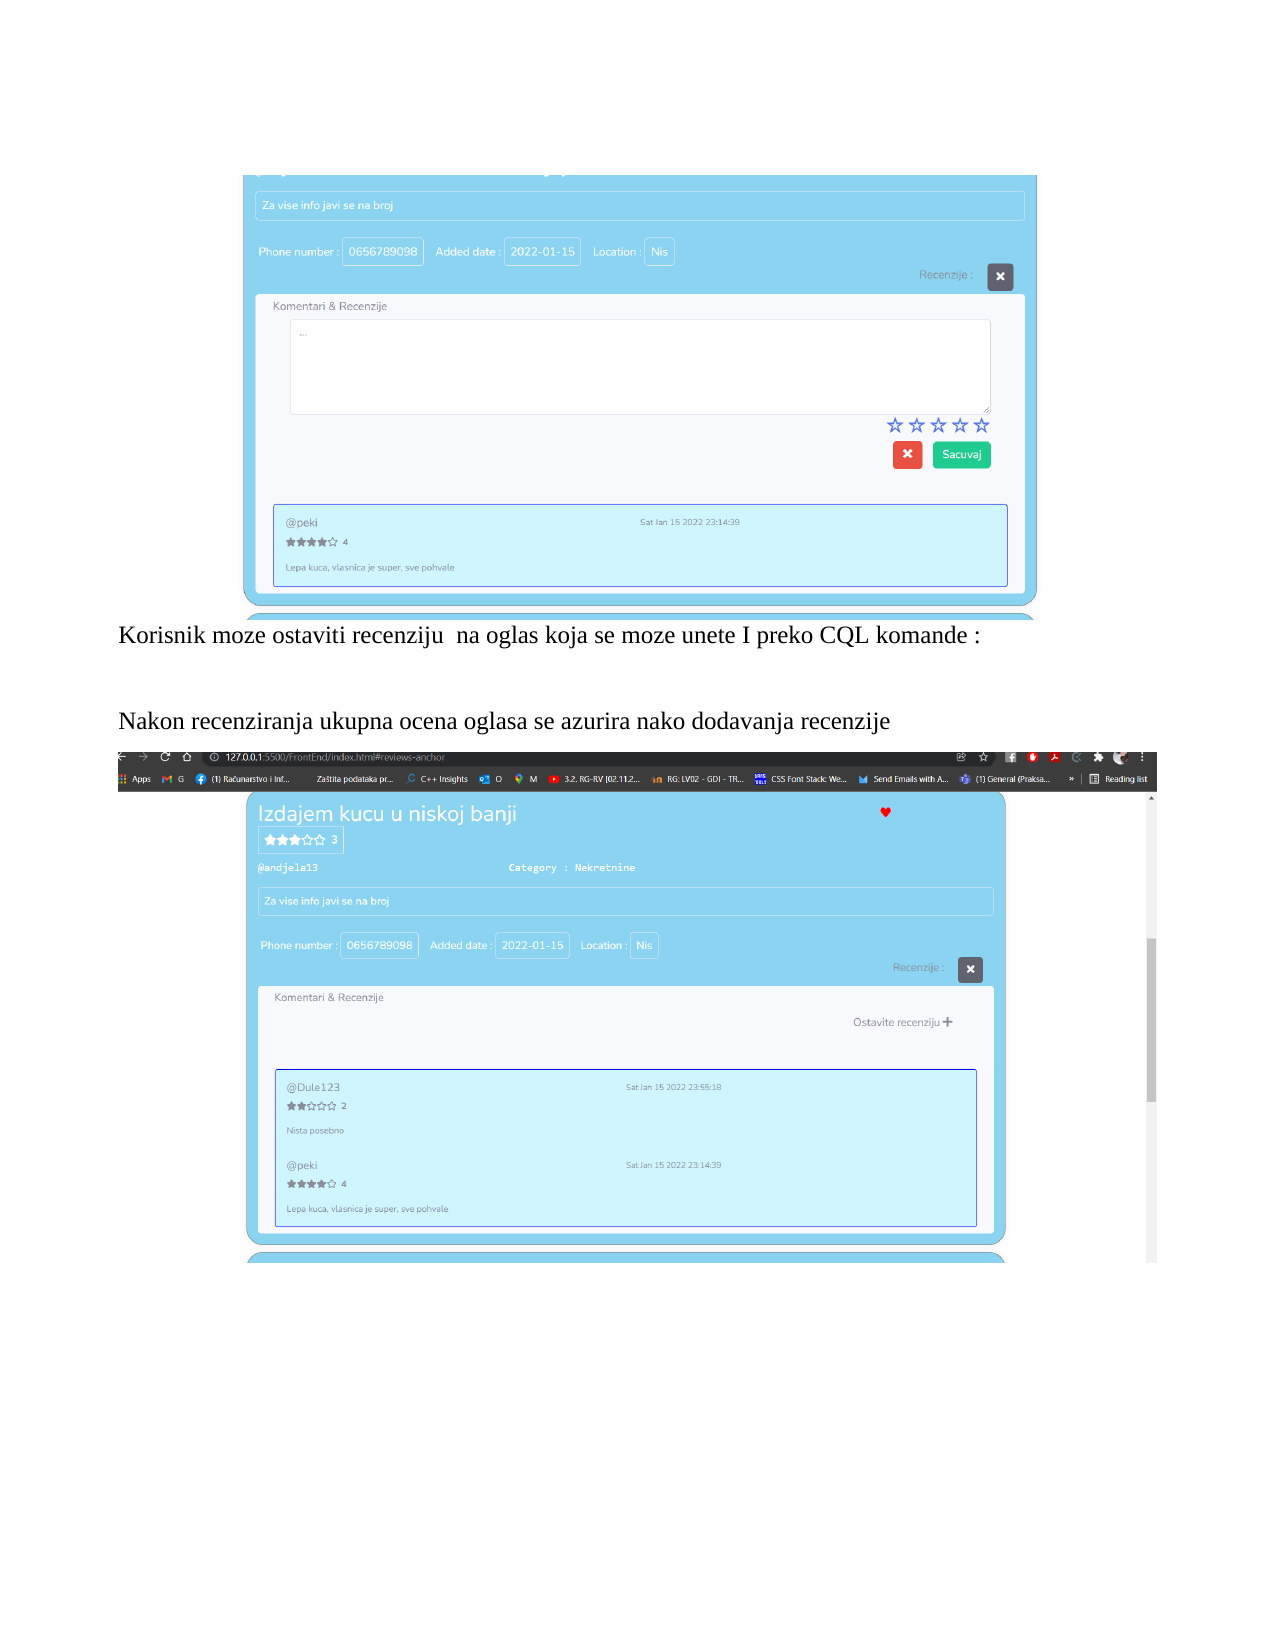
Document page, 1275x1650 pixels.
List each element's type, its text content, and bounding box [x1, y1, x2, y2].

picture [118, 752, 1157, 1263]
text Korisnik moze ostaviti recenziju na oglas koja se moze unete I preko CQL komande : [118, 620, 1157, 649]
picture [118, 175, 1157, 620]
text Nakon recenziranja ukupna ocena oglasa se azurira nako dodavanja recenzije [118, 706, 1157, 735]
